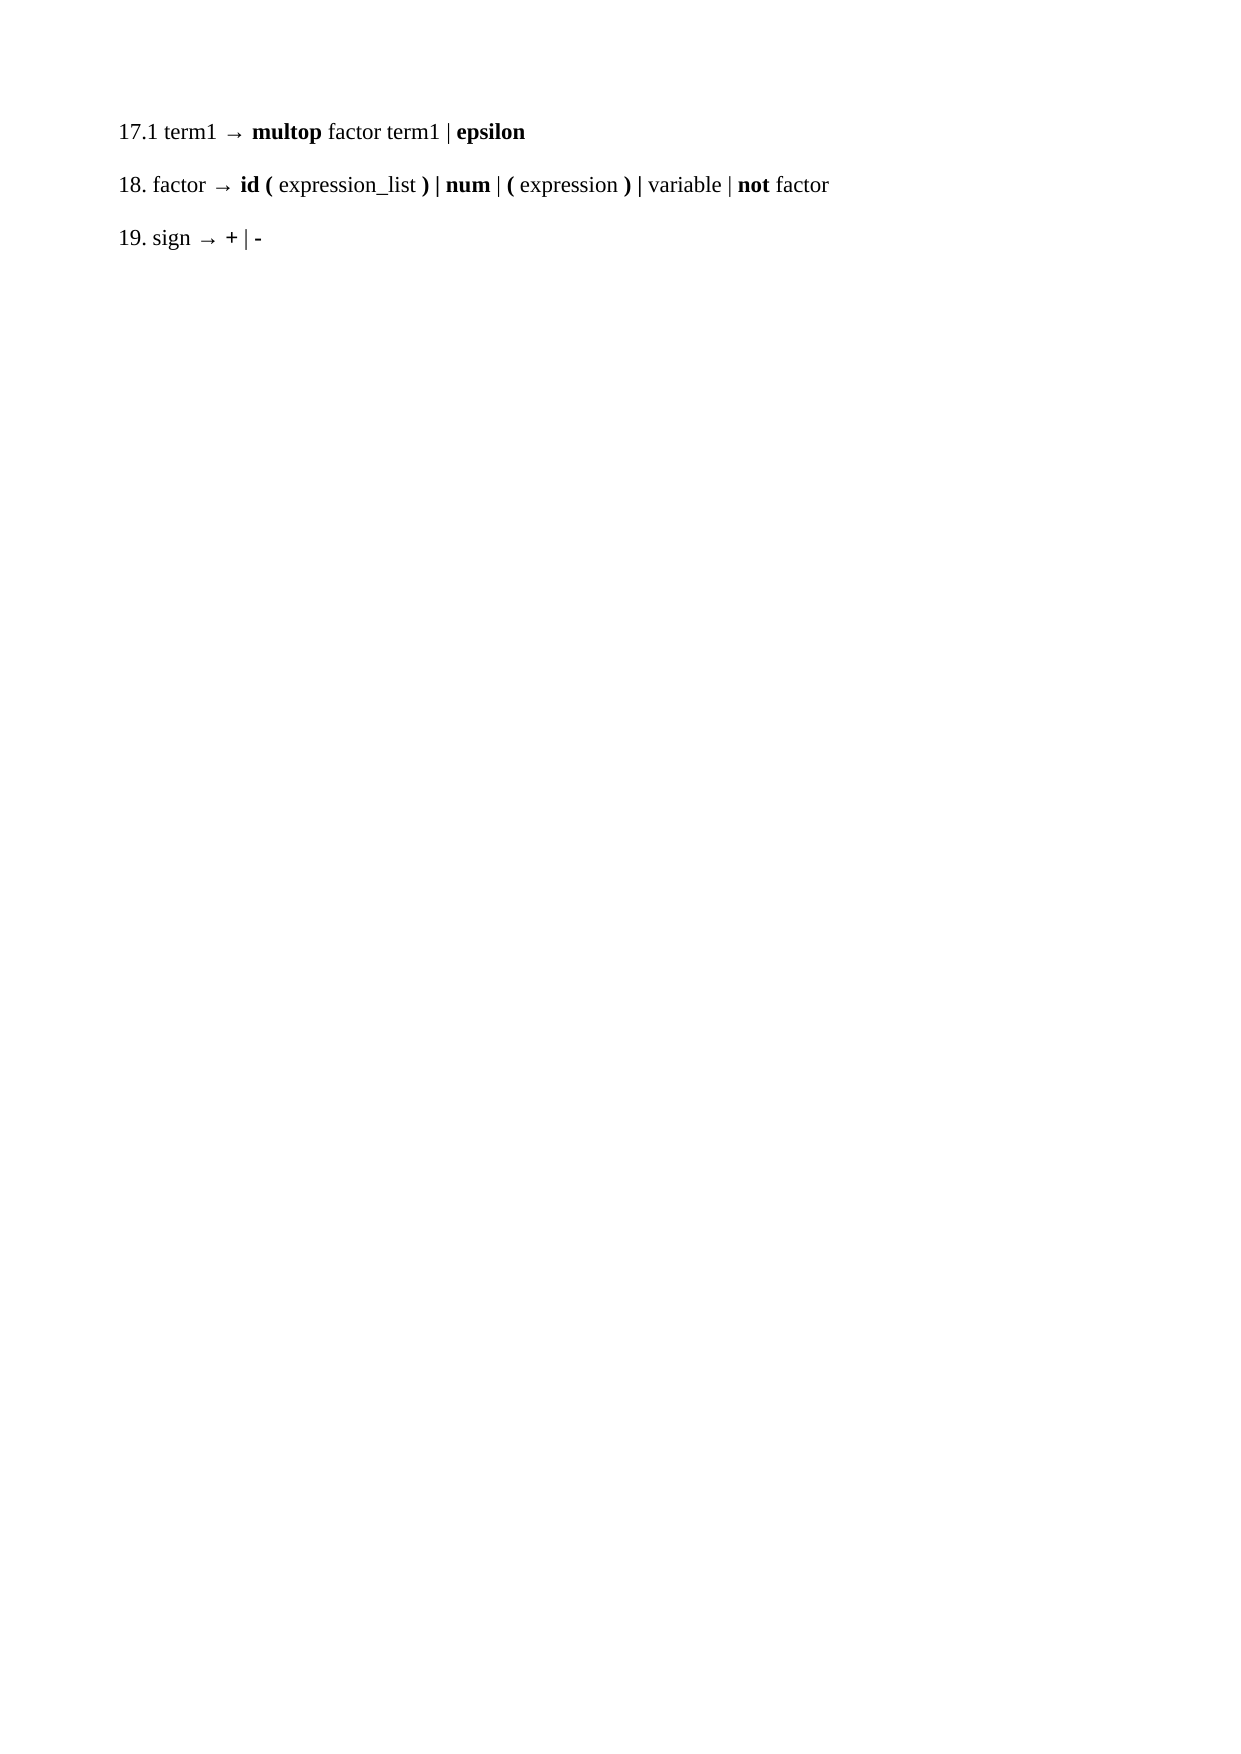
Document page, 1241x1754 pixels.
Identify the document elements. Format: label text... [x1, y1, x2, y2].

text 18. factor → id ( expression_list ) | num | ( expression ) | variable | not factor [118, 171, 1122, 197]
text 19. sign → + | - [118, 223, 1122, 250]
text 17.1 term1 → multop factor term1 | epsilon [118, 118, 1122, 144]
